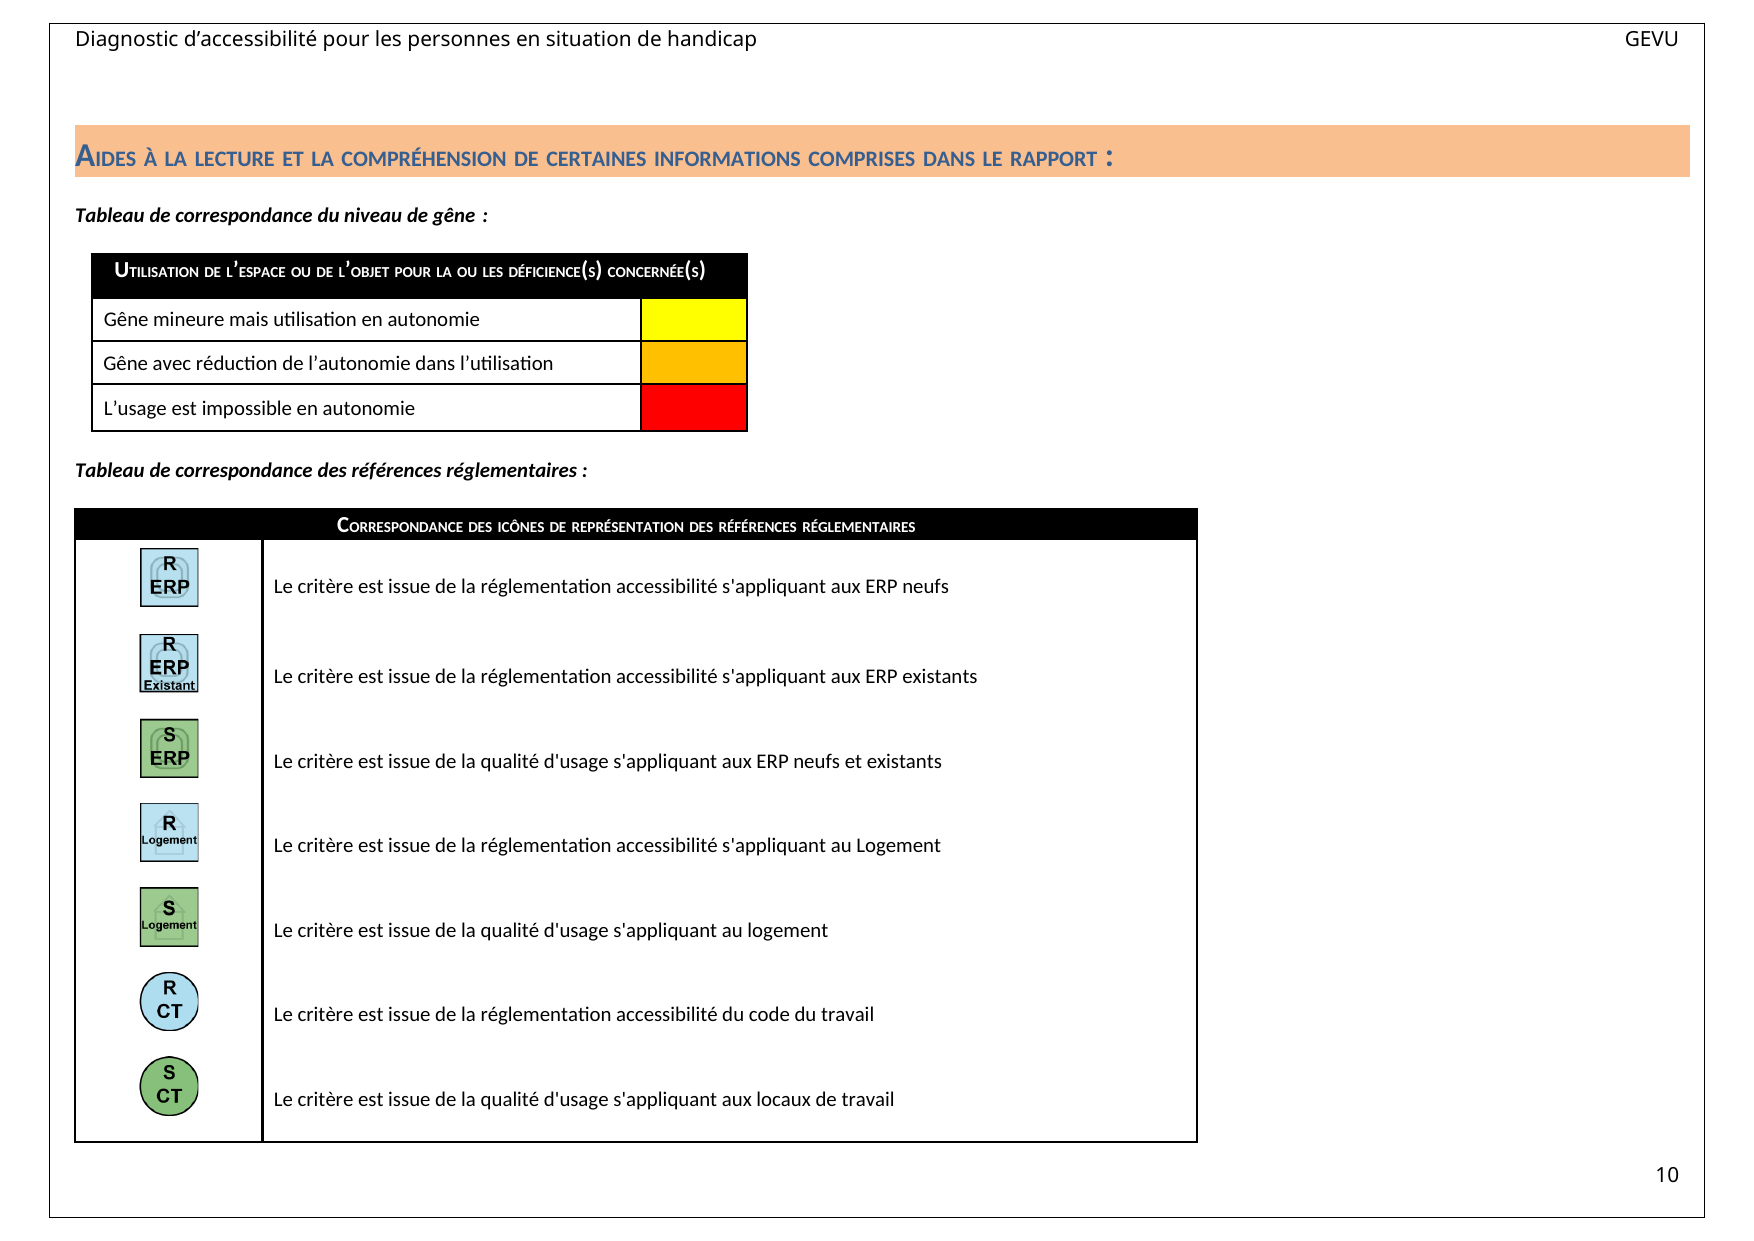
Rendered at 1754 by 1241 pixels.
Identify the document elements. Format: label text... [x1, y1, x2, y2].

picture [139, 972, 199, 1031]
table_cell Le critère est issue de la réglementation accessibilité s'appliquant au Logement [264, 803, 1196, 887]
table_cell Le critère est issue de la qualité d'usage s'appliquant au logement [264, 888, 1196, 972]
table_cell [76, 972, 261, 1056]
table_cell Gêne avec réduction de l’autonomie dans l’utilisation [93, 342, 640, 383]
table_header Utilisation de l’espace ou de l’objet pour la ou les déficience(s) concernée(s) [93, 255, 746, 297]
table_cell Le critère est issue de la qualité d'usage s'appliquant aux ERP neufs et existants [264, 719, 1196, 803]
table_cell Le critère est issue de la réglementation accessibilité du code du travail [264, 972, 1196, 1056]
picture [139, 718, 199, 778]
subtitle Aides à la lecture et la compréhension de certaines informations comprises dans le rapport : [75, 125, 1690, 177]
picture [139, 634, 199, 694]
table_cell Le critère est issue de la réglementation accessibilité s'appliquant aux ERP existants [264, 633, 1196, 718]
table_cell [76, 888, 261, 972]
table_cell [76, 803, 261, 887]
picture [139, 1056, 199, 1116]
picture [139, 548, 199, 607]
table_cell [642, 299, 746, 340]
picture [139, 887, 199, 947]
text Tableau de correspondance des références réglementaires : [75, 457, 1679, 483]
table_cell [76, 1056, 261, 1141]
table_cell [76, 540, 261, 632]
picture [139, 803, 199, 862]
table_header Correspondance des icônes de représentation des références réglementaires [76, 510, 1196, 538]
table_cell [76, 719, 261, 803]
table_cell L’usage est impossible en autonomie [93, 385, 640, 430]
table_cell [642, 385, 746, 430]
table_cell Le critère est issue de la réglementation accessibilité s'appliquant aux ERP neufs [264, 540, 1196, 632]
table_cell [642, 342, 746, 383]
table_cell Le critère est issue de la qualité d'usage s'appliquant aux locaux de travail [264, 1056, 1196, 1141]
table_cell Gêne mineure mais utilisation en autonomie [93, 299, 640, 340]
table_cell [76, 633, 261, 718]
text Tableau de correspondance du niveau de gêne : [75, 202, 1679, 228]
